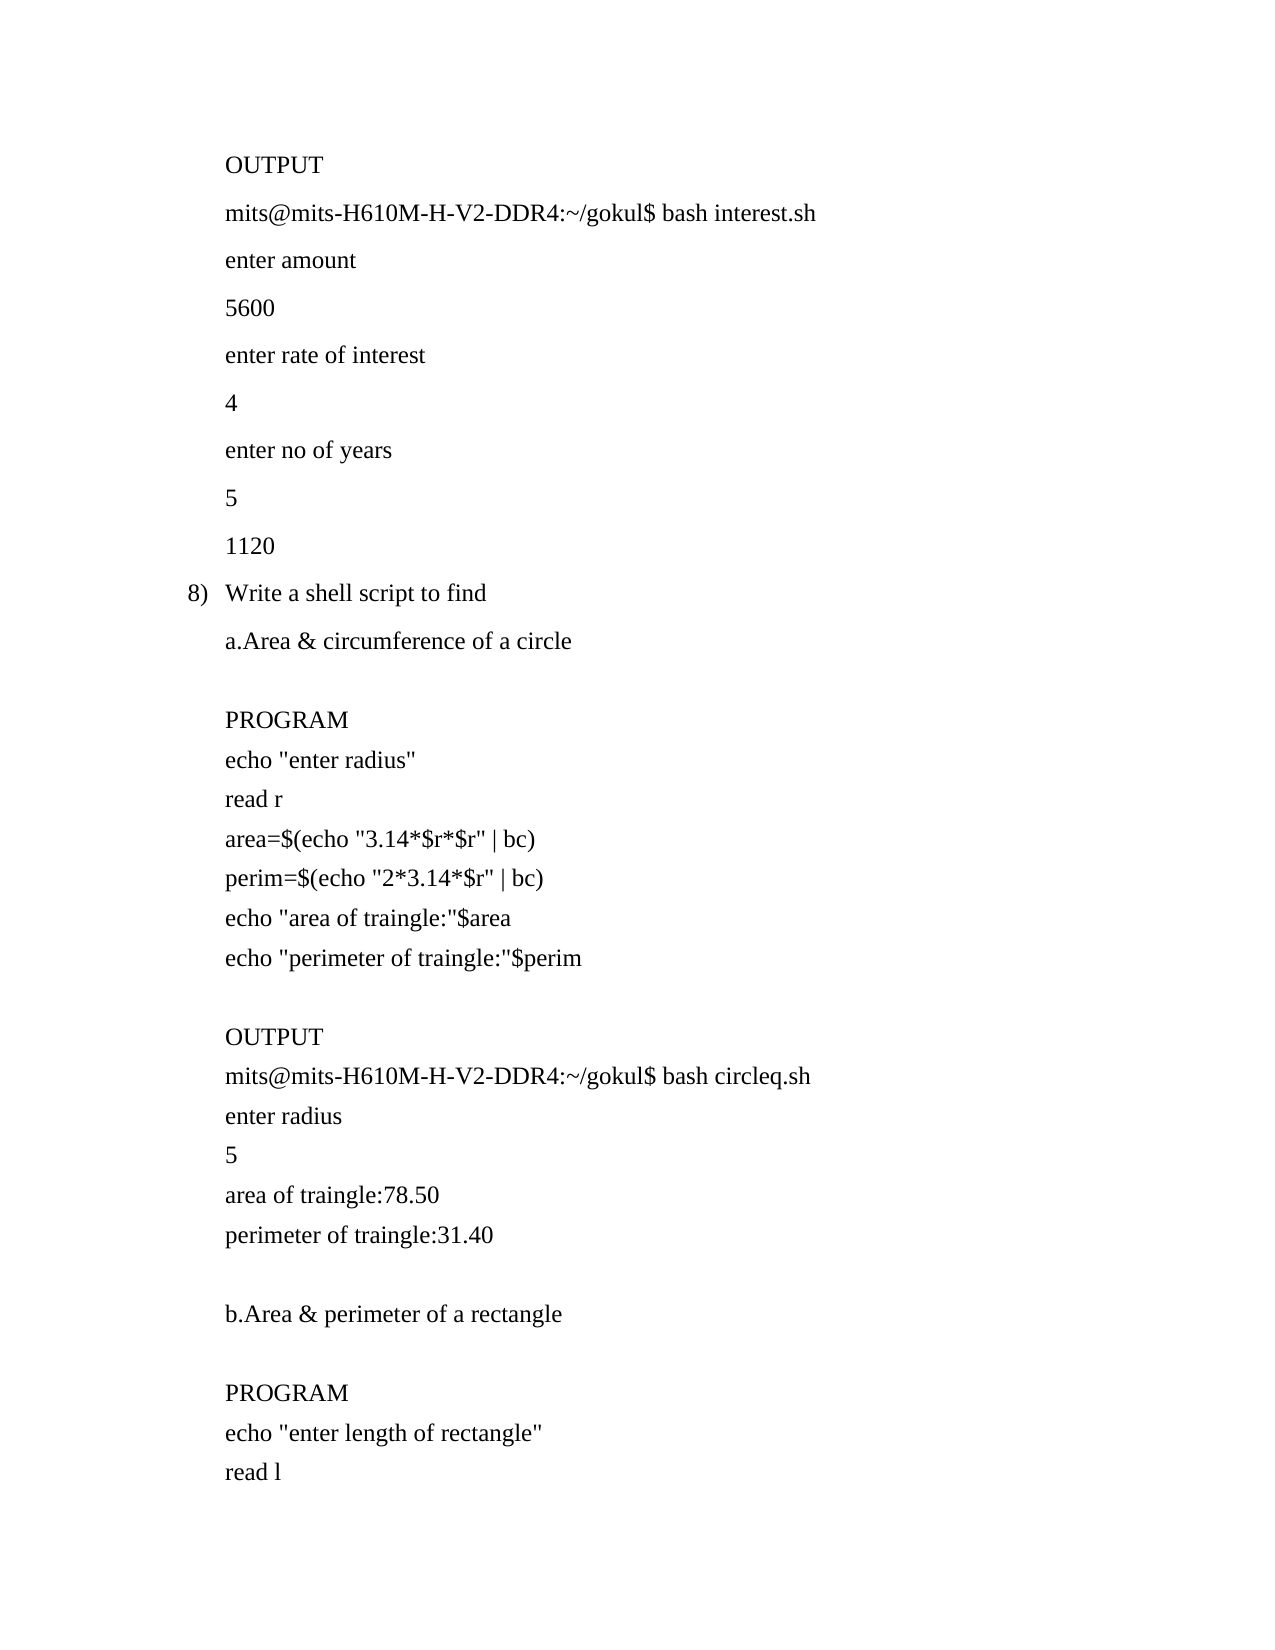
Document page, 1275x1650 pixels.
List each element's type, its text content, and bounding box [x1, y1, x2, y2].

list enter rate of interest [187, 340, 1125, 369]
text enter radius [225, 1101, 1125, 1130]
text echo "perimeter of traingle:"$perim [225, 943, 1125, 971]
text read l [225, 1457, 1125, 1486]
text PROGRAM [225, 705, 1125, 734]
text OUTPUT [225, 1022, 1125, 1051]
text 5 [225, 1141, 1125, 1169]
list a.Area & circumference of a circle [225, 626, 1125, 655]
list 5 [187, 483, 1125, 512]
text area=$(echo "3.14*$r*$r" | bc) [225, 824, 1125, 853]
text perim=$(echo "2*3.14*$r" | bc) [225, 863, 1125, 892]
list 4 [187, 388, 1125, 417]
text mits@mits-H610M-H-V2-DDR4:~/gokul$ bash circleq.sh [225, 1061, 1125, 1090]
list enter amount [187, 245, 1125, 274]
list mits@mits-H610M-H-V2-DDR4:~/gokul$ bash interest.sh [187, 198, 1125, 226]
list OUTPUT [187, 150, 1125, 179]
list b.Area & perimeter of a rectangle [225, 1299, 1125, 1328]
list 5600 [187, 293, 1125, 322]
text echo "enter length of rectangle" [225, 1418, 1125, 1446]
list enter no of years [187, 436, 1125, 464]
list Write a shell script to find [187, 578, 1125, 607]
text perimeter of traingle:31.40 [225, 1220, 1125, 1248]
text echo "enter radius" [225, 745, 1125, 773]
text area of traingle:78.50 [225, 1180, 1125, 1209]
list 1120 [187, 531, 1125, 559]
text PROGRAM [225, 1378, 1125, 1407]
text echo "area of traingle:"$area [225, 903, 1125, 932]
text read r [225, 784, 1125, 813]
